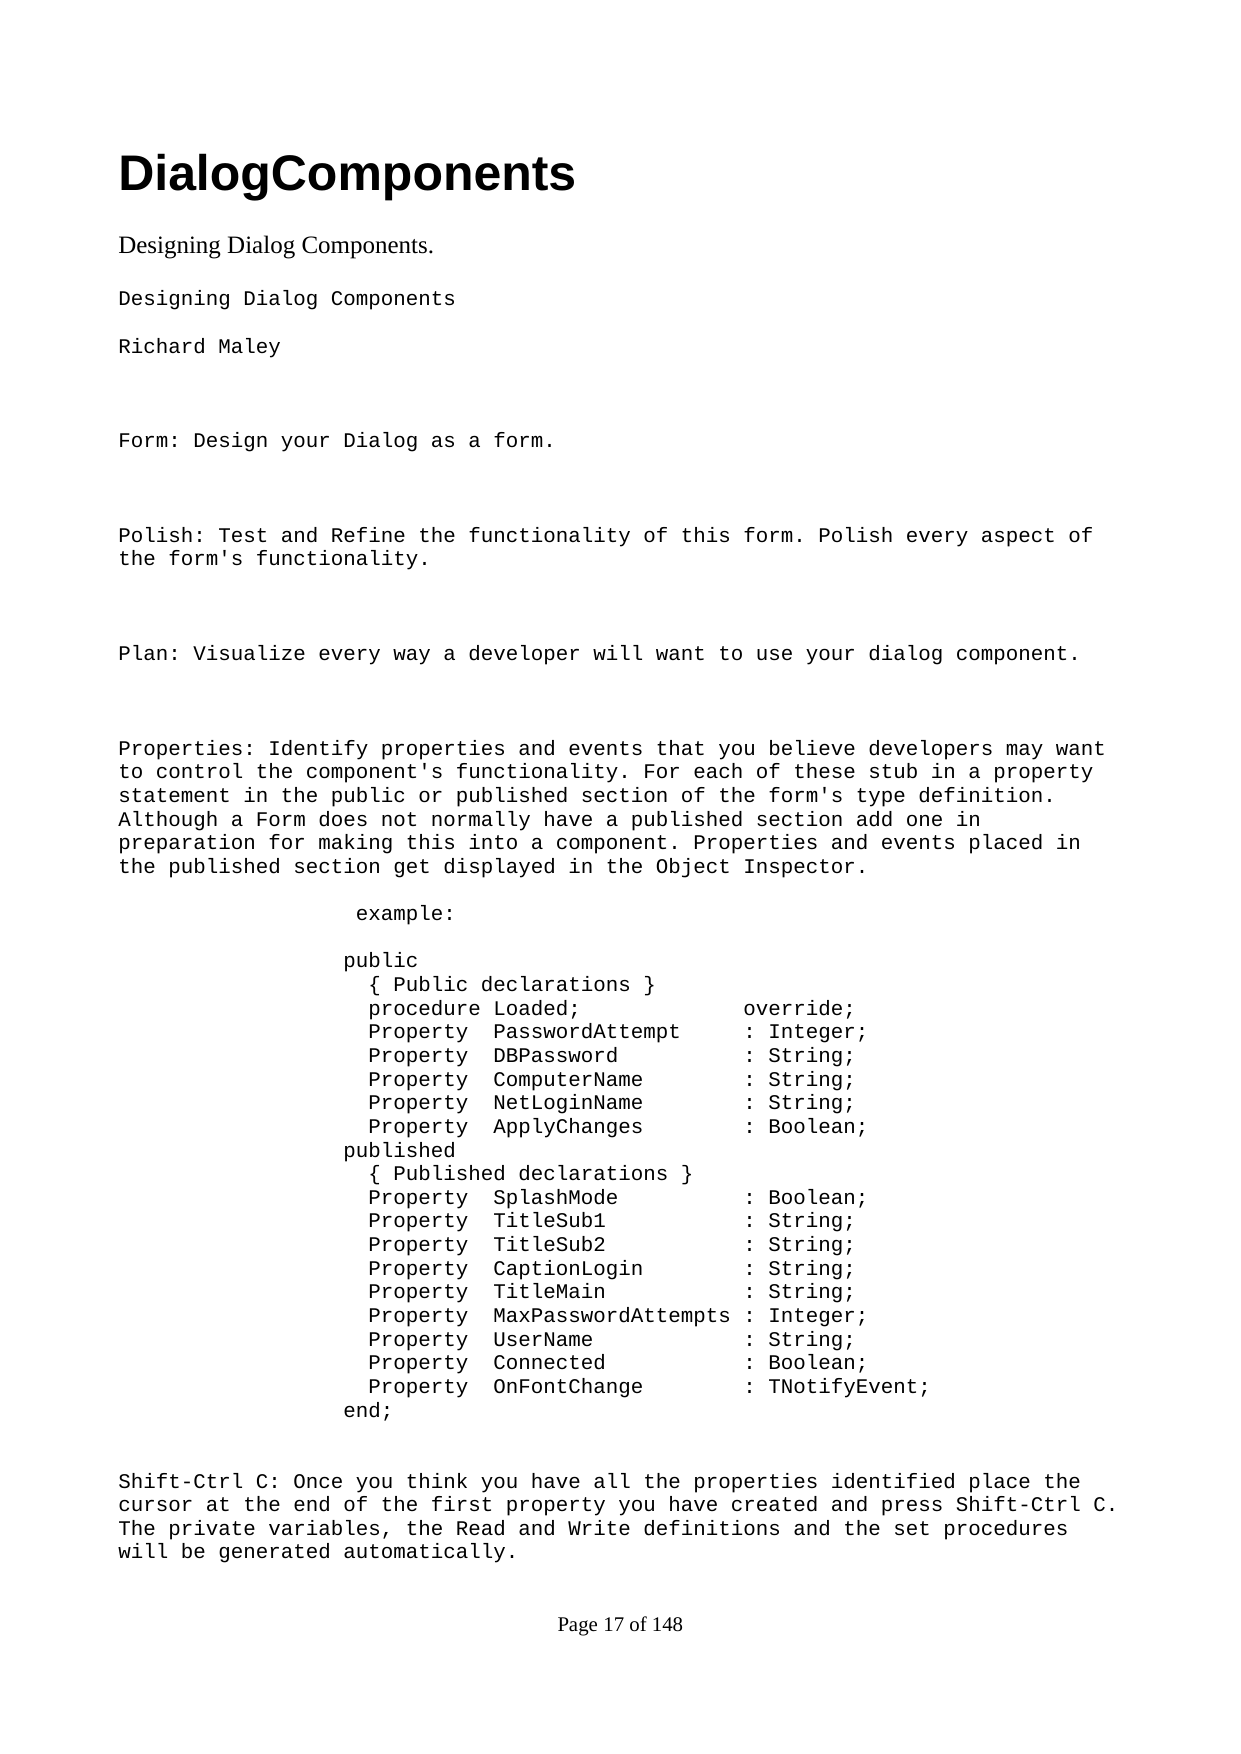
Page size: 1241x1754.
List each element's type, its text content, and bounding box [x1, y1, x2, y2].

text Property TitleSub2 : String; [118, 1234, 1122, 1258]
text example: [118, 903, 1122, 927]
text Property ApplyChanges : Boolean; [118, 1116, 1122, 1139]
text Designing Dialog Components. [118, 230, 1122, 259]
text Polish: Test and Refine the functionality of this form. Polish every aspect of the form's functionality. [118, 525, 1122, 572]
text procedure Loaded; override; [118, 998, 1122, 1021]
subtitle DialogComponents [118, 143, 1122, 201]
text Designing Dialog Components [118, 288, 1122, 312]
text Property TitleSub1 : String; [118, 1211, 1122, 1234]
text Property CaptionLogin : String; [118, 1258, 1122, 1281]
text Plan: Visualize every way a developer will want to use your dialog component. [118, 643, 1122, 667]
text Property UserName : String; [118, 1329, 1122, 1352]
text Property MaxPasswordAttempts : Integer; [118, 1305, 1122, 1329]
text Property SplashMode : Boolean; [118, 1187, 1122, 1211]
text Form: Design your Dialog as a form. [118, 430, 1122, 454]
text Property Connected : Boolean; [118, 1352, 1122, 1376]
text { Published declarations } [118, 1163, 1122, 1187]
text published [118, 1139, 1122, 1163]
text Properties: Identify properties and events that you believe developers may want to control the component's functionality. For each of these stub in a property statement in the public or published section of the form's type definition. Although a Form does not normally have a published section add one in preparation for making this into a component. Properties and events placed in the published section get displayed in the Object Inspector. [118, 738, 1122, 879]
text Property NetLoginName : String; [118, 1092, 1122, 1116]
text Property ComputerName : String; [118, 1069, 1122, 1092]
text { Public declarations } [118, 974, 1122, 998]
text Property PasswordAttempt : Integer; [118, 1021, 1122, 1045]
text Richard Maley [118, 336, 1122, 359]
text end; [118, 1400, 1122, 1423]
text Property TitleMain : String; [118, 1281, 1122, 1305]
text Shift-Ctrl C: Once you think you have all the properties identified place the cursor at the end of the first property you have created and press Shift-Ctrl C. The private variables, the Read and Write definitions and the set procedures will be generated automatically. [118, 1471, 1122, 1565]
text public [118, 950, 1122, 974]
text Property OnFontChange : TNotifyEvent; [118, 1376, 1122, 1400]
text Property DBPassword : String; [118, 1045, 1122, 1069]
